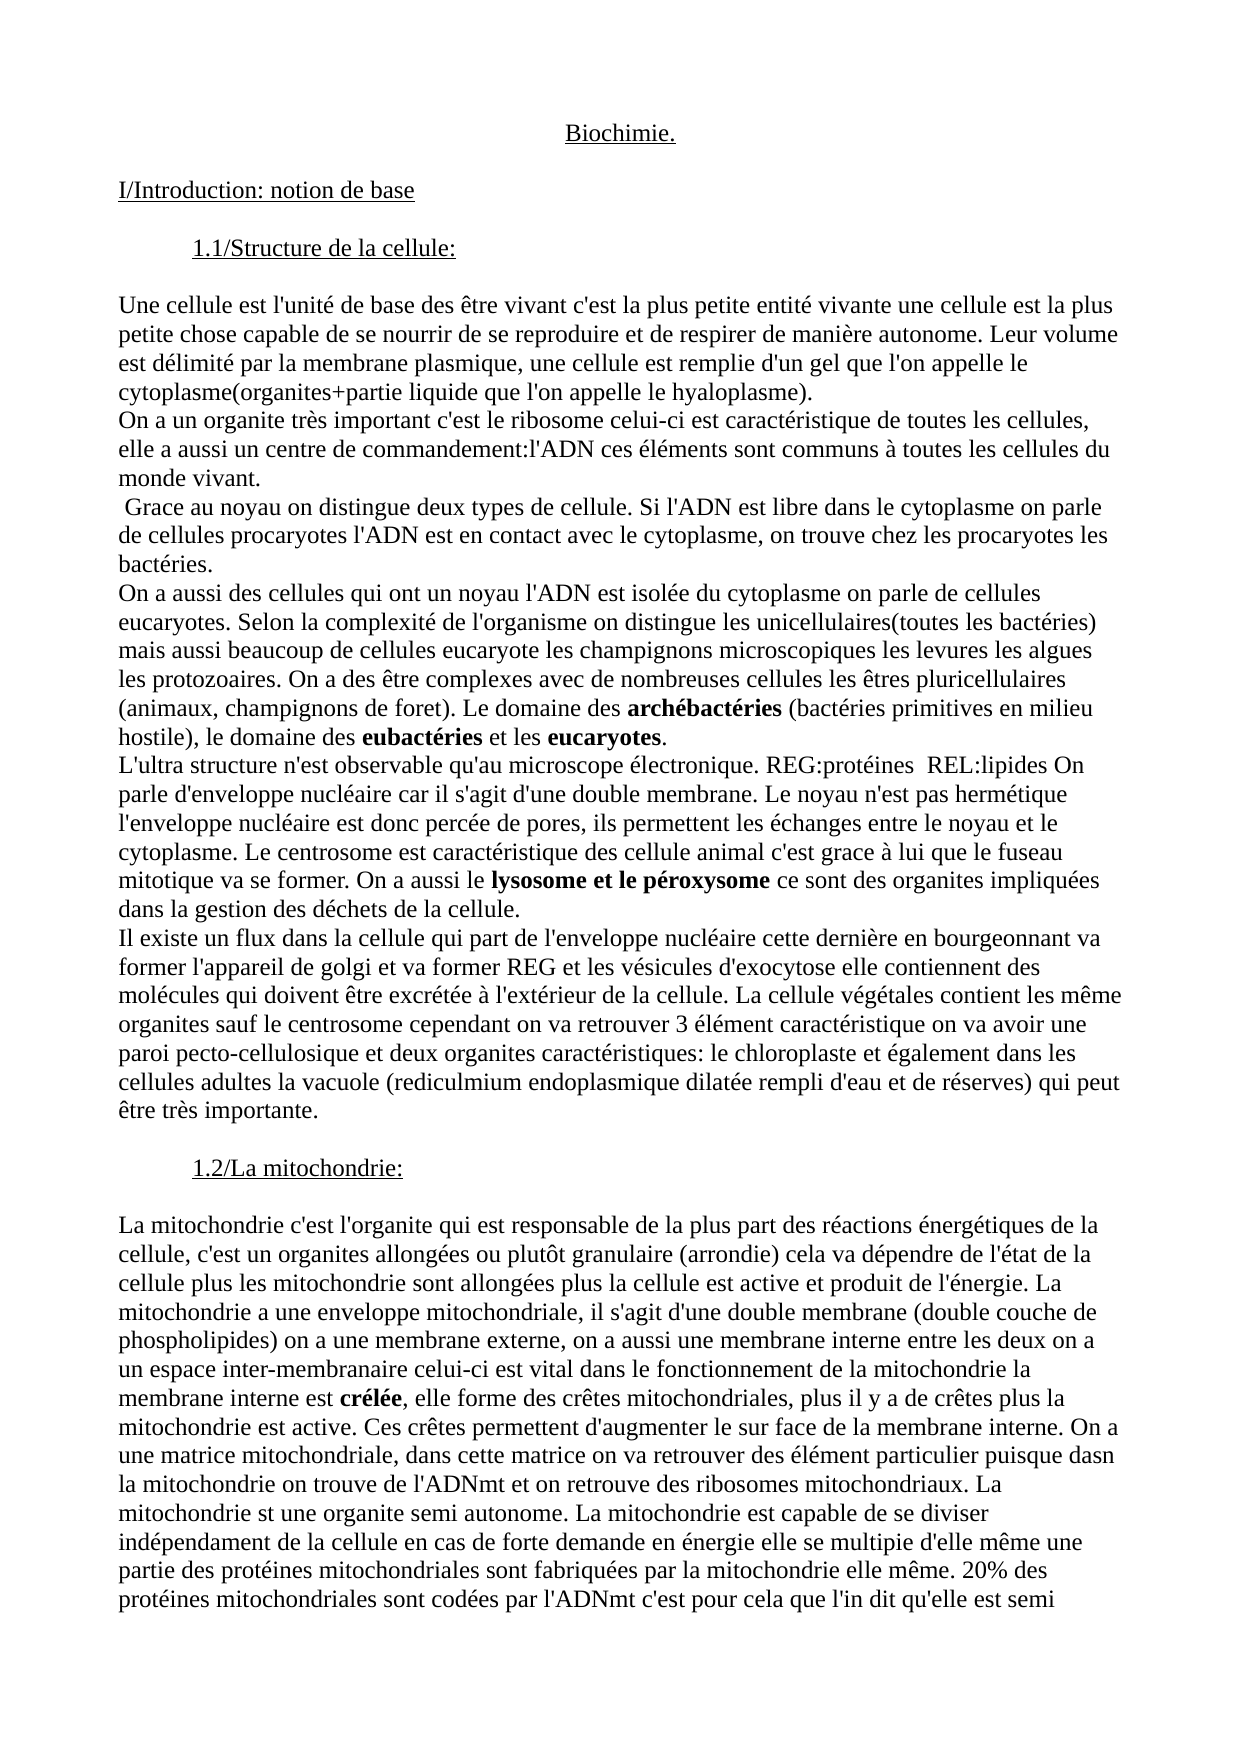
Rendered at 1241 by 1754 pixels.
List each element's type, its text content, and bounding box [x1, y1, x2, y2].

text L'ultra structure n'est observable qu'au microscope électronique. REG:protéines REL:lipides On parle d'enveloppe nucléaire car il s'agit d'une double membrane. Le noyau n'est pas hermétique l'enveloppe nucléaire est donc percée de pores, ils permettent les échanges entre le noyau et le cytoplasme. Le centrosome est caractéristique des cellule animal c'est grace à lui que le fuseau mitotique va se former. On a aussi le lysosome et le péroxysome ce sont des organites impliquées dans la gestion des déchets de la cellule. [118, 751, 1122, 923]
text I/Introduction: notion de base [118, 176, 1122, 204]
text Il existe un flux dans la cellule qui part de l'enveloppe nucléaire cette dernière en bourgeonnant va former l'appareil de golgi et va former REG et les vésicules d'exocytose elle contiennent des molécules qui doivent être excrétée à l'extérieur de la cellule. La cellule végétales contient les même organites sauf le centrosome cependant on va retrouver 3 élément caractéristique on va avoir une paroi pecto-cellulosique et deux organites caractéristiques: le chloroplaste et également dans les cellules adultes la vacuole (rediculmium endoplasmique dilatée rempli d'eau et de réserves) qui peut être très importante. [118, 923, 1122, 1124]
text Grace au noyau on distingue deux types de cellule. Si l'ADN est libre dans le cytoplasme on parle de cellules procaryotes l'ADN est en contact avec le cytoplasme, on trouve chez les procaryotes les bactéries. [118, 492, 1122, 578]
text Biochimie. [118, 118, 1122, 147]
text On a un organite très important c'est le ribosome celui-ci est caractéristique de toutes les cellules, elle a aussi un centre de commandement:l'ADN ces éléments sont communs à toutes les cellules du monde vivant. [118, 406, 1122, 492]
text La mitochondrie c'est l'organite qui est responsable de la plus part des réactions énergétiques de la cellule, c'est un organites allongées ou plutôt granulaire (arrondie) cela va dépendre de l'état de la cellule plus les mitochondrie sont allongées plus la cellule est active et produit de l'énergie. La mitochondrie a une enveloppe mitochondriale, il s'agit d'une double membrane (double couche de phospholipides) on a une membrane externe, on a aussi une membrane interne entre les deux on a un espace inter-membranaire celui-ci est vital dans le fonctionnement de la mitochondrie la membrane interne est crélée, elle forme des crêtes mitochondriales, plus il y a de crêtes plus la mitochondrie est active. Ces crêtes permettent d'augmenter le sur face de la membrane interne. On a une matrice mitochondriale, dans cette matrice on va retrouver des élément particulier puisque dasn la mitochondrie on trouve de l'ADNmt et on retrouve des ribosomes mitochondriaux. La mitochondrie st une organite semi autonome. La mitochondrie est capable de se diviser indépendament de la cellule en cas de forte demande en énergie elle se multipie d'elle même une partie des protéines mitochondriales sont fabriquées par la mitochondrie elle même. 20% des protéines mitochondriales sont codées par l'ADNmt c'est pour cela que l'in dit qu'elle est semi [118, 1211, 1122, 1613]
text Une cellule est l'unité de base des être vivant c'est la plus petite entité vivante une cellule est la plus petite chose capable de se nourrir de se reproduire et de respirer de manière autonome. Leur volume est délimité par la membrane plasmique, une cellule est remplie d'un gel que l'on appelle le cytoplasme(organites+partie liquide que l'on appelle le hyaloplasme). [118, 291, 1122, 406]
text 1.1/Structure de la cellule: [118, 233, 1122, 262]
text 1.2/La mitochondrie: [118, 1153, 1122, 1182]
text On a aussi des cellules qui ont un noyau l'ADN est isolée du cytoplasme on parle de cellules eucaryotes. Selon la complexité de l'organisme on distingue les unicellulaires(toutes les bactéries) mais aussi beaucoup de cellules eucaryote les champignons microscopiques les levures les algues les protozoaires. On a des être complexes avec de nombreuses cellules les êtres pluricellulaires (animaux, champignons de foret). Le domaine des archébactéries (bactéries primitives en milieu hostile), le domaine des eubactéries et les eucaryotes. [118, 578, 1122, 751]
